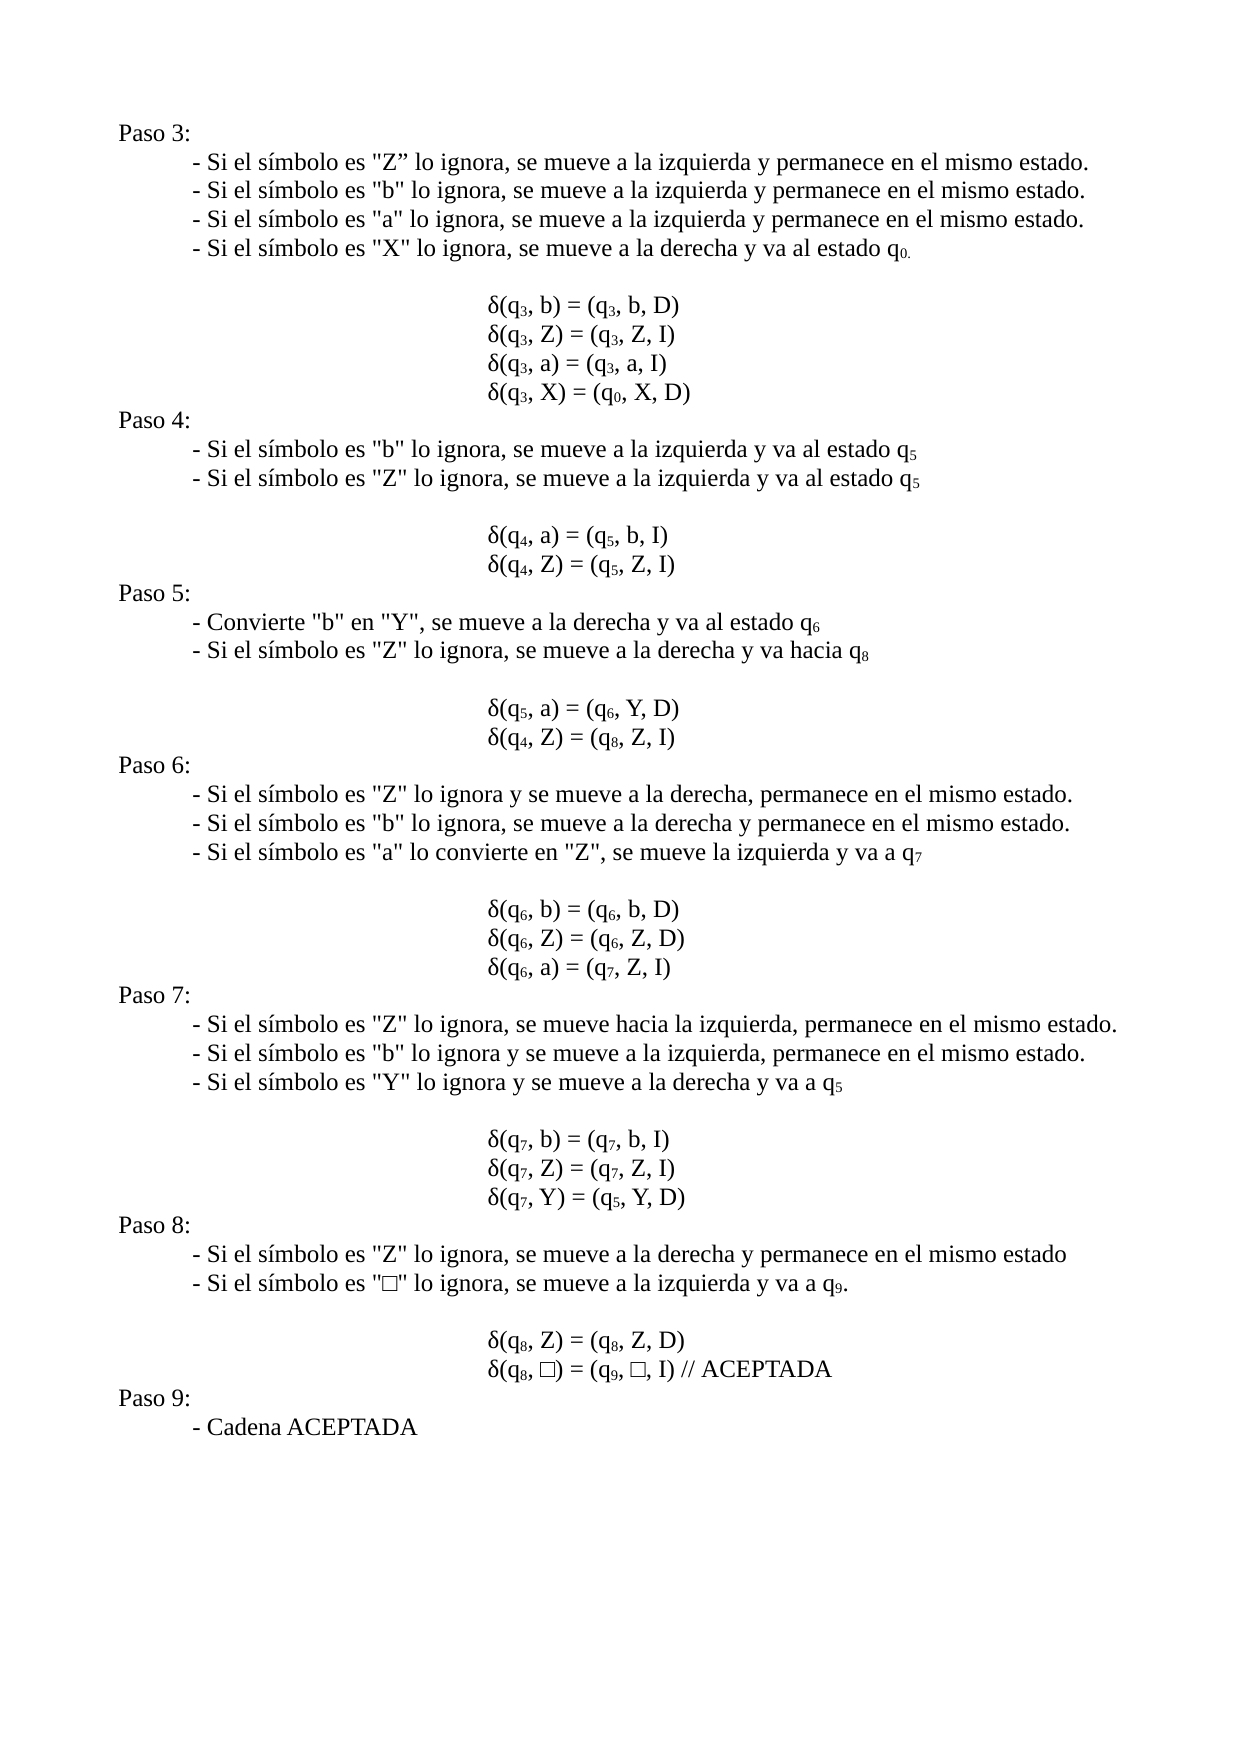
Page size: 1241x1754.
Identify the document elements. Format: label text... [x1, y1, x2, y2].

text - Si el símbolo es "b" lo ignora, se mueve a la derecha y permanece en el mismo estado. [118, 808, 1122, 837]
text Paso 4: [118, 406, 1122, 434]
text Paso 8: [118, 1211, 1122, 1239]
text Paso 3: [118, 118, 1122, 147]
text - Si el símbolo es "Z” lo ignora, se mueve a la izquierda y permanece en el mismo estado. [118, 147, 1122, 176]
text - Si el símbolo es "Z" lo ignora y se mueve a la derecha, permanece en el mismo estado. [118, 779, 1122, 808]
text δ(q6, Z) = (q6, Z, D) [118, 923, 1122, 952]
text - Si el símbolo es "a" lo ignora, se mueve a la izquierda y permanece en el mismo estado. [118, 204, 1122, 233]
text - Si el símbolo es "b" lo ignora y se mueve a la izquierda, permanece en el mismo estado. [118, 1038, 1122, 1067]
text - Si el símbolo es "Z" lo ignora, se mueve a la derecha y va hacia q8 [118, 636, 1122, 664]
text δ(q8, Z) = (q8, Z, D) [118, 1326, 1122, 1354]
text δ(q4, Z) = (q5, Z, I) [118, 549, 1122, 578]
text δ(q6, b) = (q6, b, D) [118, 894, 1122, 923]
text - Cadena ACEPTADA [118, 1412, 1122, 1441]
text - Si el símbolo es "Z" lo ignora, se mueve hacia la izquierda, permanece en el mismo estado. [118, 1009, 1122, 1038]
text δ(q4, a) = (q5, b, I) [118, 521, 1122, 549]
text - Si el símbolo es "b" lo ignora, se mueve a la izquierda y permanece en el mismo estado. [118, 176, 1122, 204]
text - Si el símbolo es "Z" lo ignora, se mueve a la izquierda y va al estado q5 [118, 463, 1122, 492]
text - Si el símbolo es "Z" lo ignora, se mueve a la derecha y permanece en el mismo estado [118, 1239, 1122, 1268]
text Paso 7: [118, 981, 1122, 1009]
text δ(q5, a) = (q6, Y, D) [118, 693, 1122, 722]
text Paso 5: [118, 578, 1122, 607]
text - Si el símbolo es "□" lo ignora, se mueve a la izquierda y va a q9. [118, 1268, 1122, 1297]
text δ(q4, Z) = (q8, Z, I) [118, 722, 1122, 751]
text - Si el símbolo es "b" lo ignora, se mueve a la izquierda y va al estado q5 [118, 434, 1122, 463]
text δ(q7, Y) = (q5, Y, D) [118, 1182, 1122, 1211]
text - Si el símbolo es "Y" lo ignora y se mueve a la derecha y va a q5 [118, 1067, 1122, 1096]
text δ(q7, Z) = (q7, Z, I) [118, 1153, 1122, 1182]
text δ(q3, b) = (q3, b, D) [118, 291, 1122, 319]
text - Si el símbolo es "a" lo convierte en "Z", se mueve la izquierda y va a q7 [118, 837, 1122, 866]
text δ(q7, b) = (q7, b, I) [118, 1124, 1122, 1153]
text Paso 6: [118, 751, 1122, 779]
text - Si el símbolo es "X" lo ignora, se mueve a la derecha y va al estado q0. [118, 233, 1122, 262]
text δ(q3, a) = (q3, a, I) [118, 348, 1122, 377]
text - Convierte "b" en "Y", se mueve a la derecha y va al estado q6 [118, 607, 1122, 636]
text δ(q8, □) = (q9, □, I) // ACEPTADA [118, 1354, 1122, 1383]
text δ(q6, a) = (q7, Z, I) [118, 952, 1122, 981]
text δ(q3, X) = (q0, X, D) [118, 377, 1122, 406]
text δ(q3, Z) = (q3, Z, I) [118, 319, 1122, 348]
text Paso 9: [118, 1383, 1122, 1412]
